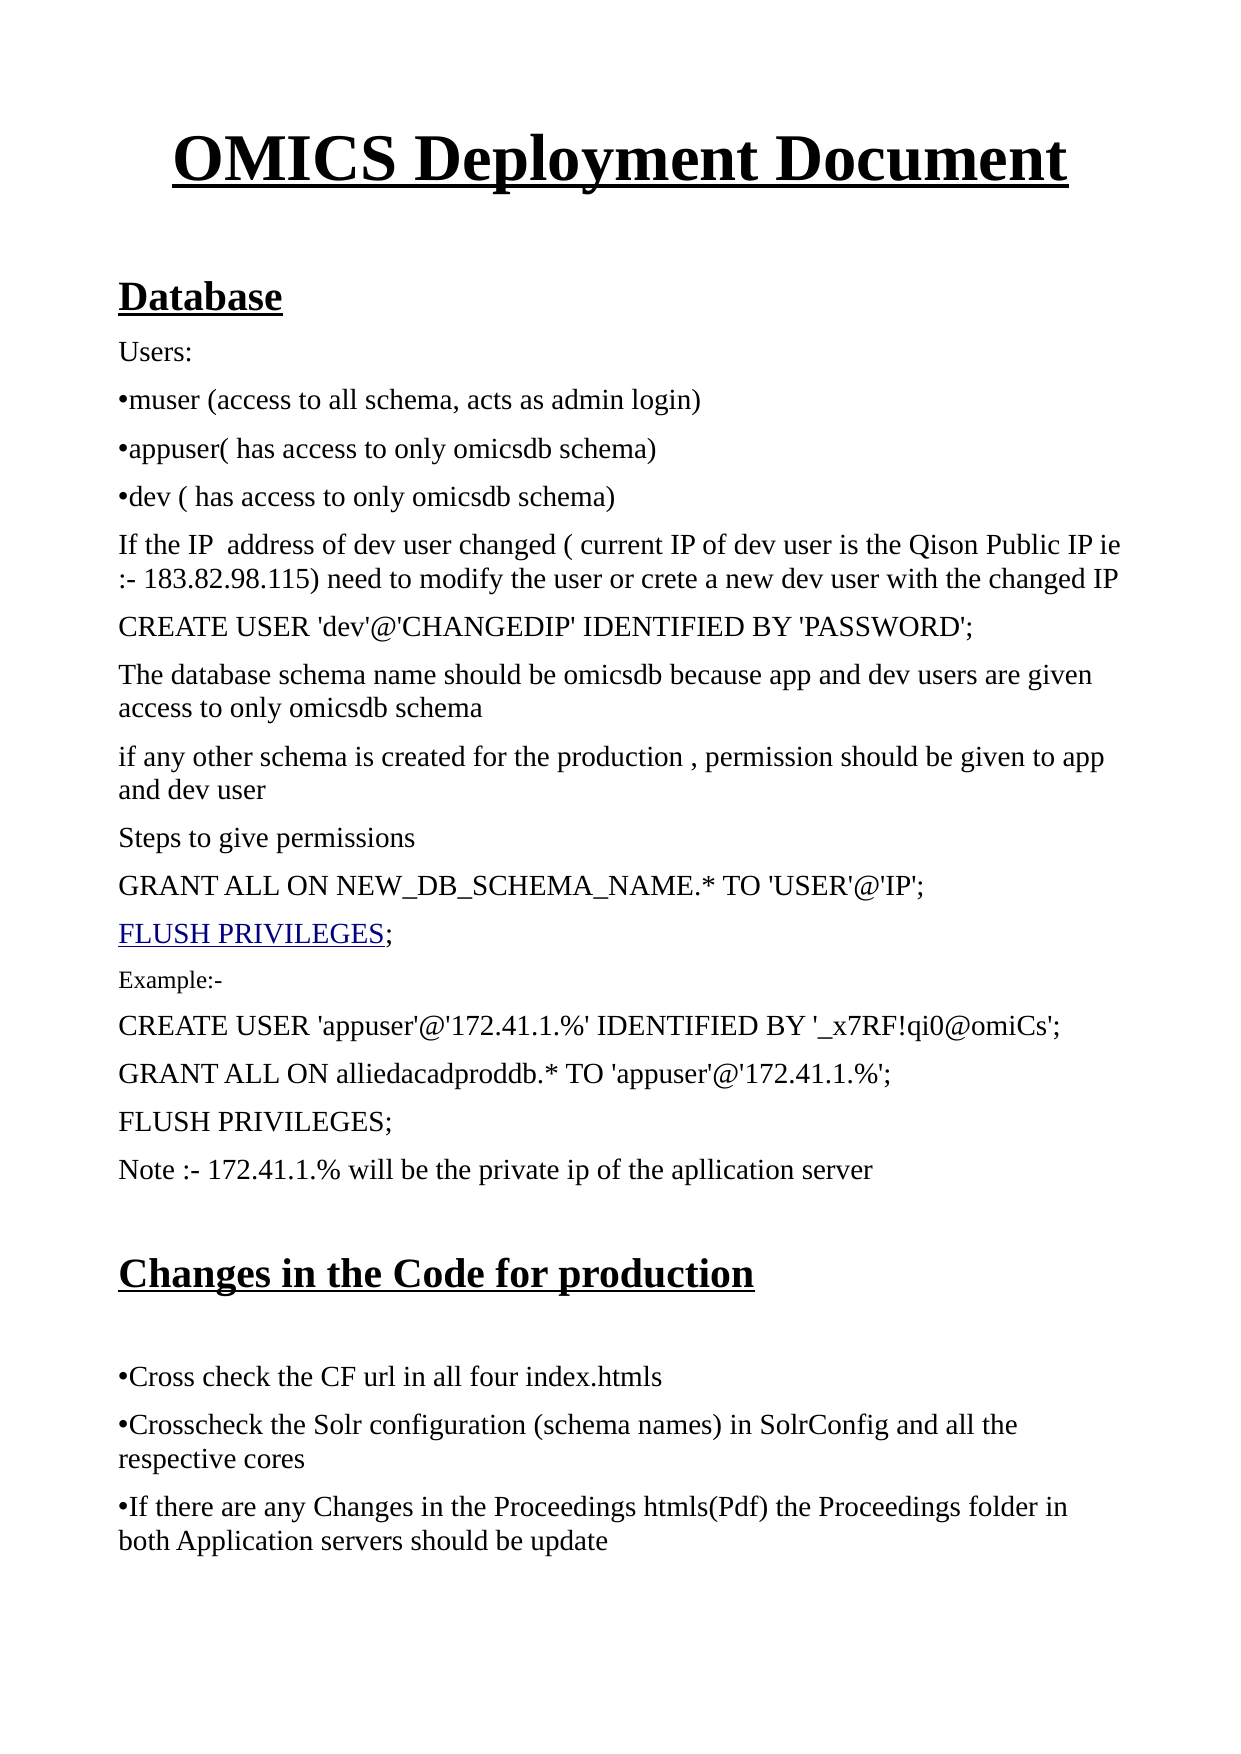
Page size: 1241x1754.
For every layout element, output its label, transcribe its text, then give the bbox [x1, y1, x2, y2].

list Cross check the CF url in all four index.htmls [118, 1359, 1122, 1393]
text GRANT ALL ON NEW_DB_SCHEMA_NAME.* TO 'USER'@'IP'; [118, 868, 1122, 902]
text The database schema name should be omicsdb because app and dev users are given access to only omicsdb schema [118, 657, 1122, 724]
text CREATE USER 'dev'@'CHANGEDIP' IDENTIFIED BY 'PASSWORD'; [118, 609, 1122, 642]
text if any other schema is created for the production , permission should be given to app and dev user [118, 739, 1122, 806]
text Changes in the Code for production [118, 1249, 1122, 1297]
text Steps to give permissions [118, 820, 1122, 854]
list dev ( has access to only omicsdb schema) [118, 479, 1122, 513]
text Database [118, 272, 1122, 320]
text GRANT ALL ON alliedacadproddb.* TO 'appuser'@'172.41.1.%'; [118, 1056, 1122, 1090]
text FLUSH PRIVILEGES; [118, 917, 1122, 950]
list If there are any Changes in the Proceedings htmls(Pdf) the Proceedings folder in both Application servers should be update [118, 1489, 1122, 1556]
text Note :- 172.41.1.% will be the private ip of the apllication server [118, 1152, 1122, 1186]
list muser (access to all schema, acts as admin login) [118, 382, 1122, 416]
list Crosscheck the Solr configuration (schema names) in SolrConfig and all the respective cores [118, 1407, 1122, 1475]
text Example:- [118, 965, 1122, 993]
list appuser( has access to only omicsdb schema) [118, 431, 1122, 464]
text FLUSH PRIVILEGES; [118, 1104, 1122, 1138]
text If the IP address of dev user changed ( current IP of dev user is the Qison Public IP ie :- 183.82.98.115) need to modify the user or crete a new dev user with the changed IP [118, 527, 1122, 594]
text OMICS Deployment Document [118, 118, 1122, 195]
text Users: [118, 334, 1122, 368]
text CREATE USER 'appuser'@'172.41.1.%' IDENTIFIED BY '_x7RF!qi0@omiCs'; [118, 1008, 1122, 1042]
